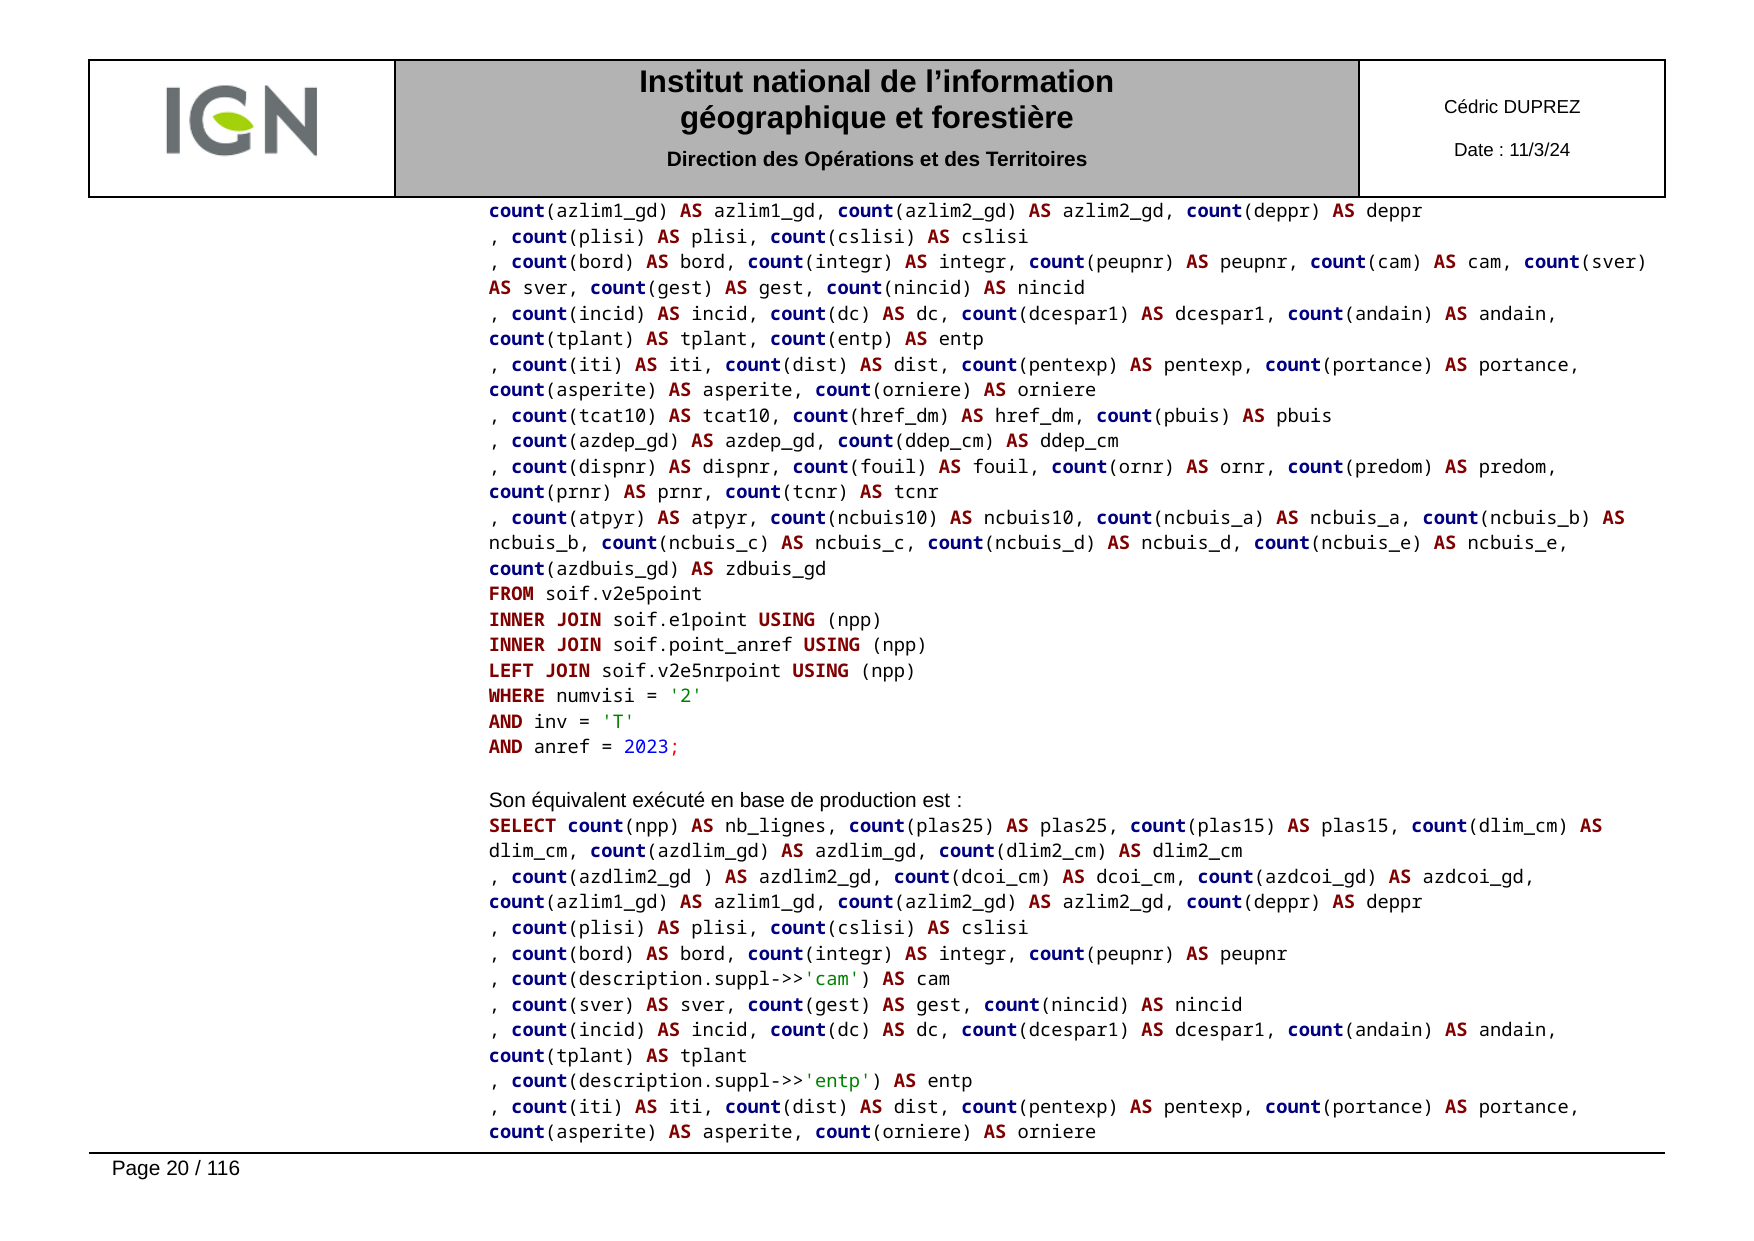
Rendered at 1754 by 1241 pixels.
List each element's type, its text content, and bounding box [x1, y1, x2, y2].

picture [141, 62, 343, 180]
table_cell count(azlim1_gd) AS azlim1_gd, count(azlim2_gd) AS azlim2_gd, count(deppr) AS deppr , count(plisi) AS plisi, count(cslisi) AS cslisi , count(bord) AS bord, count(integr) AS integr, count(peupnr) AS peupnr, count(cam) AS cam, count(sver) AS sver, count(gest) AS gest, count(nincid) AS nincid , count(incid) AS incid, count(dc) AS dc, count(dcespar1) AS dcespar1, count(andain) AS andain, count(tplant) AS tplant, count(entp) AS entp , count(iti) AS iti, count(dist) AS dist, count(pentexp) AS pentexp, count(portance) AS portance, count(asperite) AS asperite, count(orniere) AS orniere , count(tcat10) AS tcat10, count(href_dm) AS href_dm, count(pbuis) AS pbuis , count(azdep_gd) AS azdep_gd, count(ddep_cm) AS ddep_cm , count(dispnr) AS dispnr, count(fouil) AS fouil, count(ornr) AS ornr, count(predom) AS predom, count(prnr) AS prnr, count(tcnr) AS tcnr , count(atpyr) AS atpyr, count(ncbuis10) AS ncbuis10, count(ncbuis_a) AS ncbuis_a, count(ncbuis_b) AS ncbuis_b, count(ncbuis_c) AS ncbuis_c, count(ncbuis_d) AS ncbuis_d, count(ncbuis_e) AS ncbuis_e, count(azdbuis_gd) AS zdbuis_gd FROM soif.v2e5point INNER JOIN soif.e1point USING (npp) INNER JOIN soif.point_anref USING (npp) LEFT JOIN soif.v2e5nrpoint USING (npp) WHERE numvisi = '2' AND inv = 'T' AND anref = 2023; Son équivalent exécuté en base de production est : SELECT count(npp) AS nb_lignes, count(plas25) AS plas25, count(plas15) AS plas15, count(dlim_cm) AS dlim_cm, count(azdlim_gd) AS azdlim_gd, count(dlim2_cm) AS dlim2_cm , count(azdlim2_gd ) AS azdlim2_gd, count(dcoi_cm) AS dcoi_cm, count(azdcoi_gd) AS azdcoi_gd, count(azlim1_gd) AS azlim1_gd, count(azlim2_gd) AS azlim2_gd, count(deppr) AS deppr , count(plisi) AS plisi, count(cslisi) AS cslisi , count(bord) AS bord, count(integr) AS integr, count(peupnr) AS peupnr , count(description.suppl->>'cam') AS cam , count(sver) AS sver, count(gest) AS gest, count(nincid) AS nincid , count(incid) AS incid, count(dc) AS dc, count(dcespar1) AS dcespar1, count(andain) AS andain, count(tplant) AS tplant , count(description.suppl->>'entp') AS entp , count(iti) AS iti, count(dist) AS dist, count(pentexp) AS pentexp, count(portance) AS portance, count(asperite) AS asperite, count(orniere) AS orniere [483, 198, 1665, 1150]
table_cell [89, 198, 483, 1150]
